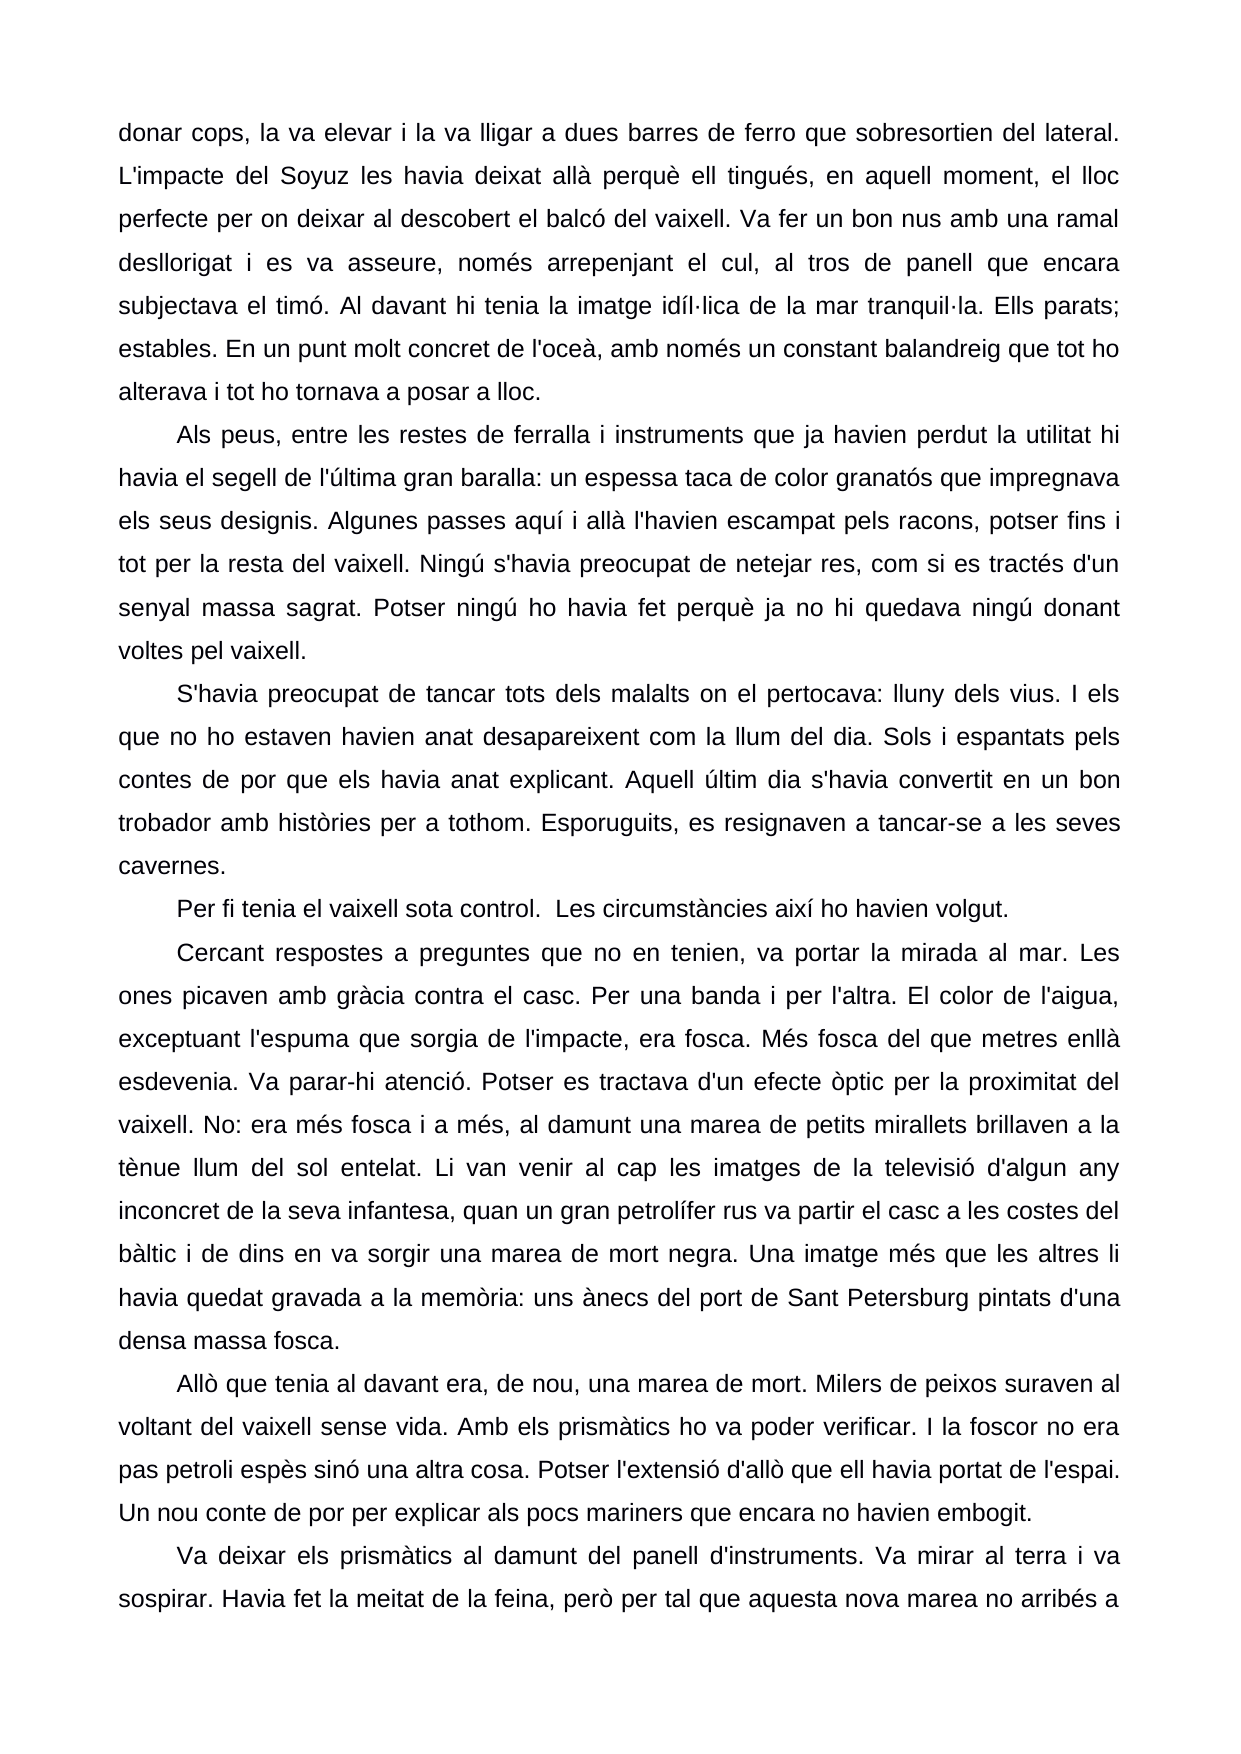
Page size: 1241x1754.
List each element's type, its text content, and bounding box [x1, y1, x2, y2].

text Va deixar els prismàtics al damunt del panell d'instruments. Va mirar al terra i va sospirar. Havia fet la meitat de la feina, però per tal que aquesta nova marea no arribés a [118, 1541, 1122, 1613]
text S'havia preocupat de tancar tots dels malalts on el pertocava: lluny dels vius. I els que no ho estaven havien anat desapareixent com la llum del dia. Sols i espantats pels contes de por que els havia anat explicant. Aquell últim dia s'havia convertit en un bon trobador amb històries per a tothom. Esporuguits, es resignaven a tancar-se a les seves cavernes. [118, 679, 1122, 880]
text donar cops, la va elevar i la va lligar a dues barres de ferro que sobresortien del lateral. L'impacte del Soyuz les havia deixat allà perquè ell tingués, en aquell moment, el lloc perfecte per on deixar al descobert el balcó del vaixell. Va fer un bon nus amb una ramal desllorigat i es va asseure, només arrepenjant el cul, al tros de panell que encara subjectava el timó. Al davant hi tenia la imatge idíl·lica de la mar tranquil·la. Ells parats; estables. En un punt molt concret de l'oceà, amb només un constant balandreig que tot ho alterava i tot ho tornava a posar a lloc. [118, 118, 1122, 406]
text Cercant respostes a preguntes que no en tenien, va portar la mirada al mar. Les ones picaven amb gràcia contra el casc. Per una banda i per l'altra. El color de l'aigua, exceptuant l'espuma que sorgia de l'impacte, era fosca. Més fosca del que metres enllà esdevenia. Va parar-hi atenció. Potser es tractava d'un efecte òptic per la proximitat del vaixell. No: era més fosca i a més, al damunt una marea de petits mirallets brillaven a la tènue llum del sol entelat. Li van venir al cap les imatges de la televisió d'algun any inconcret de la seva infantesa, quan un gran petrolífer rus va partir el casc a les costes del bàltic i de dins en va sorgir una marea de mort negra. Una imatge més que les altres li havia quedat gravada a la memòria: uns ànecs del port de Sant Petersburg pintats d'una densa massa fosca. [118, 937, 1122, 1354]
text Per fi tenia el vaixell sota control. Les circumstàncies així ho havien volgut. [118, 894, 1122, 923]
text Allò que tenia al davant era, de nou, una marea de mort. Milers de peixos suraven al voltant del vaixell sense vida. Amb els prismàtics ho va poder verificar. I la foscor no era pas petroli espès sinó una altra cosa. Potser l'extensió d'allò que ell havia portat de l'espai. Un nou conte de por per explicar als pocs mariners que encara no havien embogit. [118, 1369, 1122, 1527]
text Als peus, entre les restes de ferralla i instruments que ja havien perdut la utilitat hi havia el segell de l'última gran baralla: un espessa taca de color granatós que impregnava els seus designis. Algunes passes aquí i allà l'havien escampat pels racons, potser fins i tot per la resta del vaixell. Ningú s'havia preocupat de netejar res, com si es tractés d'un senyal massa sagrat. Potser ningú ho havia fet perquè ja no hi quedava ningú donant voltes pel vaixell. [118, 420, 1122, 664]
